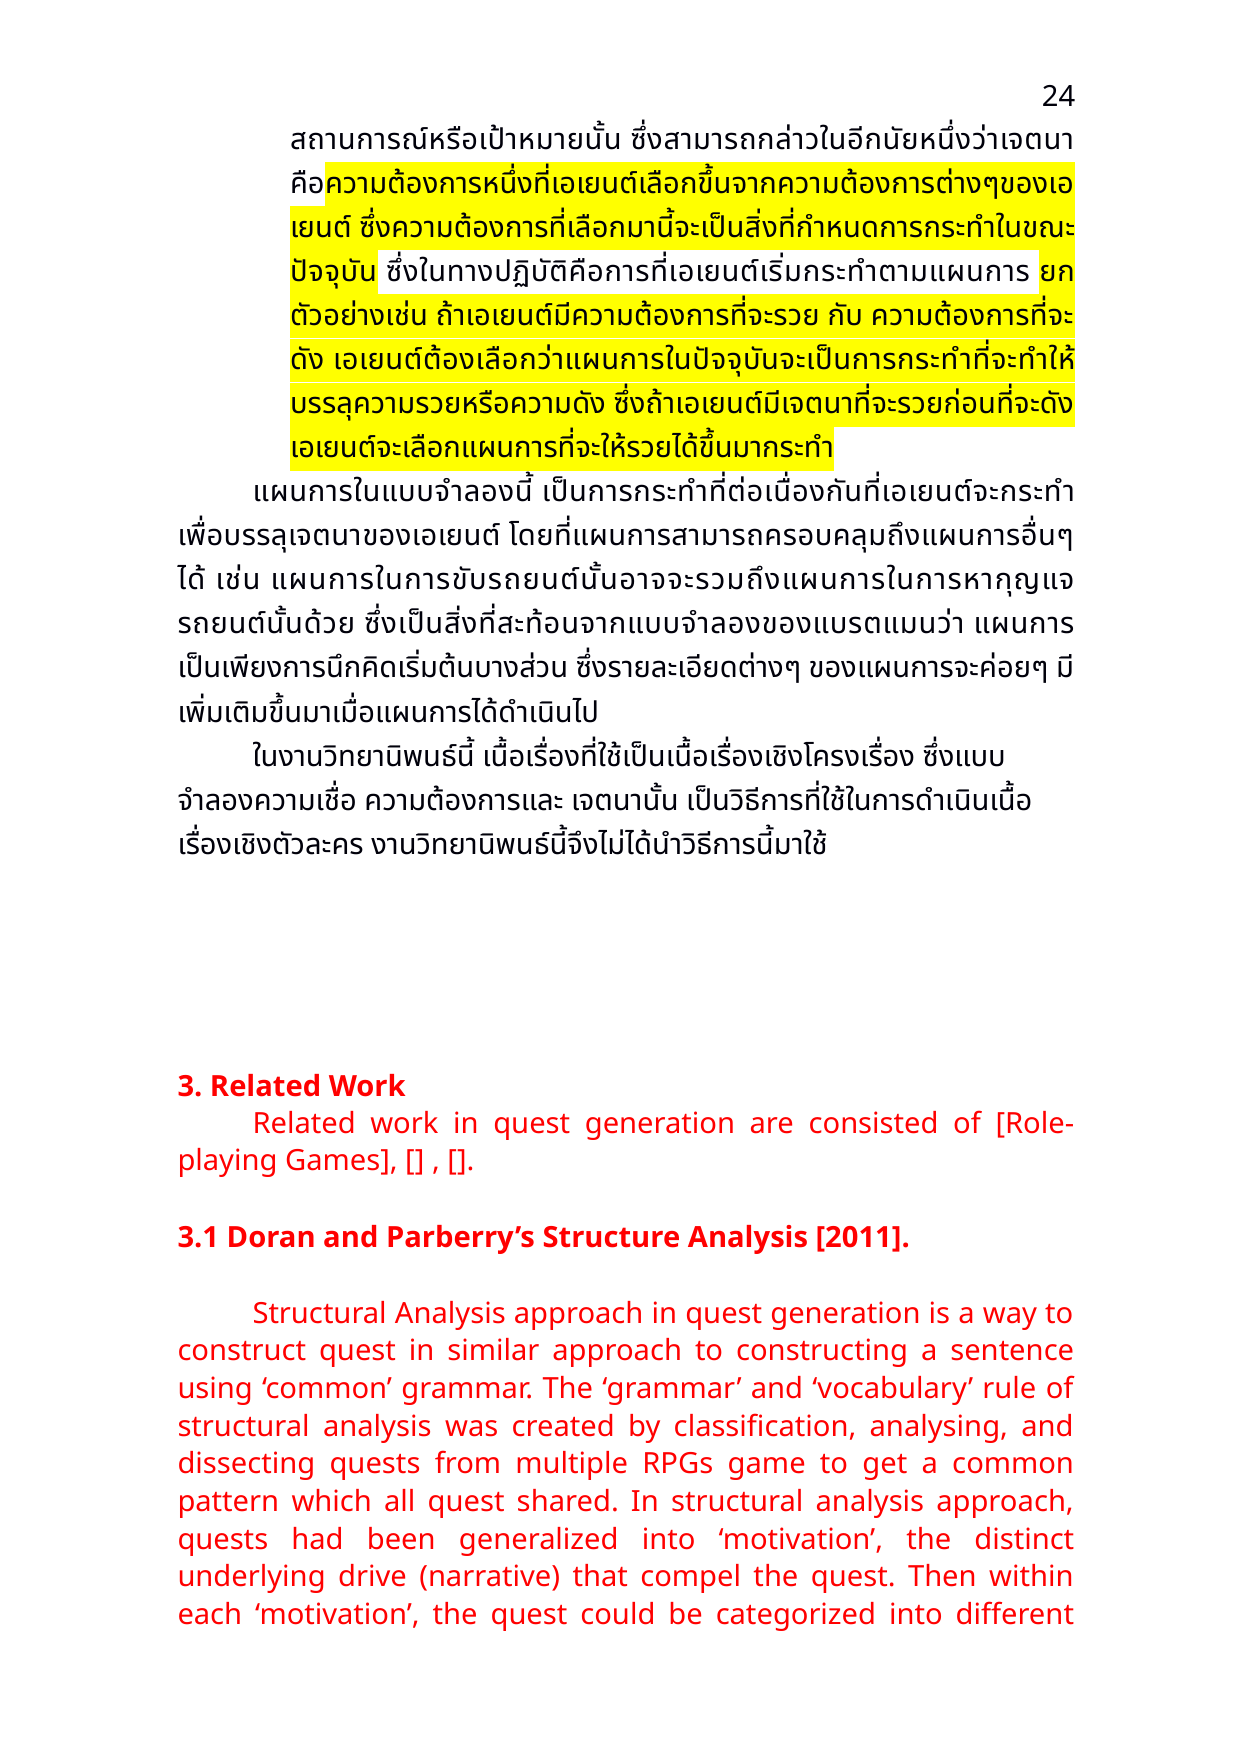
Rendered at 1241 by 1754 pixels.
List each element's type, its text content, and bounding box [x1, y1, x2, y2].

text Related work in quest generation are consisted of [Role-playing Games], [] , []. [177, 1104, 1075, 1179]
text 3.1 Doran and Parberry’s Structure Analysis [2011]. [177, 1217, 1075, 1256]
text 3. Related Work [177, 1066, 1075, 1104]
text ในงานวิทยานิพนธ์นี้ เนื้อเรื่องที่ใช้เป็นเนื้อเรื่องเชิงโครงเรื่อง ซึ่งแบบจำลองความเชื่อ ความต้องการและ เจตนานั้น เป็นวิธีการที่ใช้ในการดำเนินเนื้อเรื่องเชิงตัวละคร งานวิทยานิพนธ์นี้จึงไม่ได้นำวิธีการนี้มาใช้ [177, 735, 1075, 868]
list สถานการณ์หรือเป้าหมายนั้น ซึ่งสามารถกล่าวในอีกนัยหนึ่งว่าเจตนาคือความต้องการหนึ่งที่เอเยนต์เลือกขึ้นจากความต้องการต่างๆของเอเยนต์ ซึ่งความต้องการที่เลือกมานี้จะเป็นสิ่งที่กำหนดการกระทำในขณะปัจจุบัน ซึ่งในทางปฏิบัติคือการที่เอเยนต์เริ่มกระทำตามแผนการ ยกตัวอย่างเช่น ถ้าเอเยนต์มีความต้องการที่จะรวย กับ ความต้องการที่จะดัง เอเยนต์ต้องเลือกว่าแผนการในปัจจุบันจะเป็นการกระทำที่จะทำให้บรรลุความรวยหรือความดัง ซึ่งถ้าเอเยนต์มีเจตนาที่จะรวยก่อนที่จะดัง เอเยนต์จะเลือกแผนการที่จะให้รวยได้ขึ้นมากระทำ [252, 118, 1075, 471]
text Structural Analysis approach in quest generation is a way to construct quest in similar approach to constructing a sentence using ‘common’ grammar. The ‘grammar’ and ‘vocabulary’ rule of structural analysis was created by classification, analysing, and dissecting quests from multiple RPGs game to get a common pattern which all quest shared. In structural analysis approach, quests had been generalized into ‘motivation’, the distinct underlying drive (narrative) that compel the quest. Then within each ‘motivation’, the quest could be categorized into different [177, 1294, 1075, 1633]
text แผนการในแบบจำลองนี้ เป็นการกระทำที่ต่อเนื่องกันที่เอเยนต์จะกระทำเพื่อบรรลุเจตนาของเอเยนต์ โดยที่แผนการสามารถครอบคลุมถึงแผนการอื่นๆ ได้ เช่น แผนการในการขับรถยนต์นั้นอาจจะรวมถึงแผนการในการหากุญแจรถยนต์นั้นด้วย ซึ่งเป็นสิ่งที่สะท้อนจากแบบจำลองของแบรตแมนว่า แผนการเป็นเพียงการนึกคิดเริ่มต้นบางส่วน ซึ่งรายละเอียดต่างๆ ของแผนการจะค่อยๆ มีเพิ่มเติมขึ้นมาเมื่อแผนการได้ดำเนินไป [177, 471, 1075, 735]
